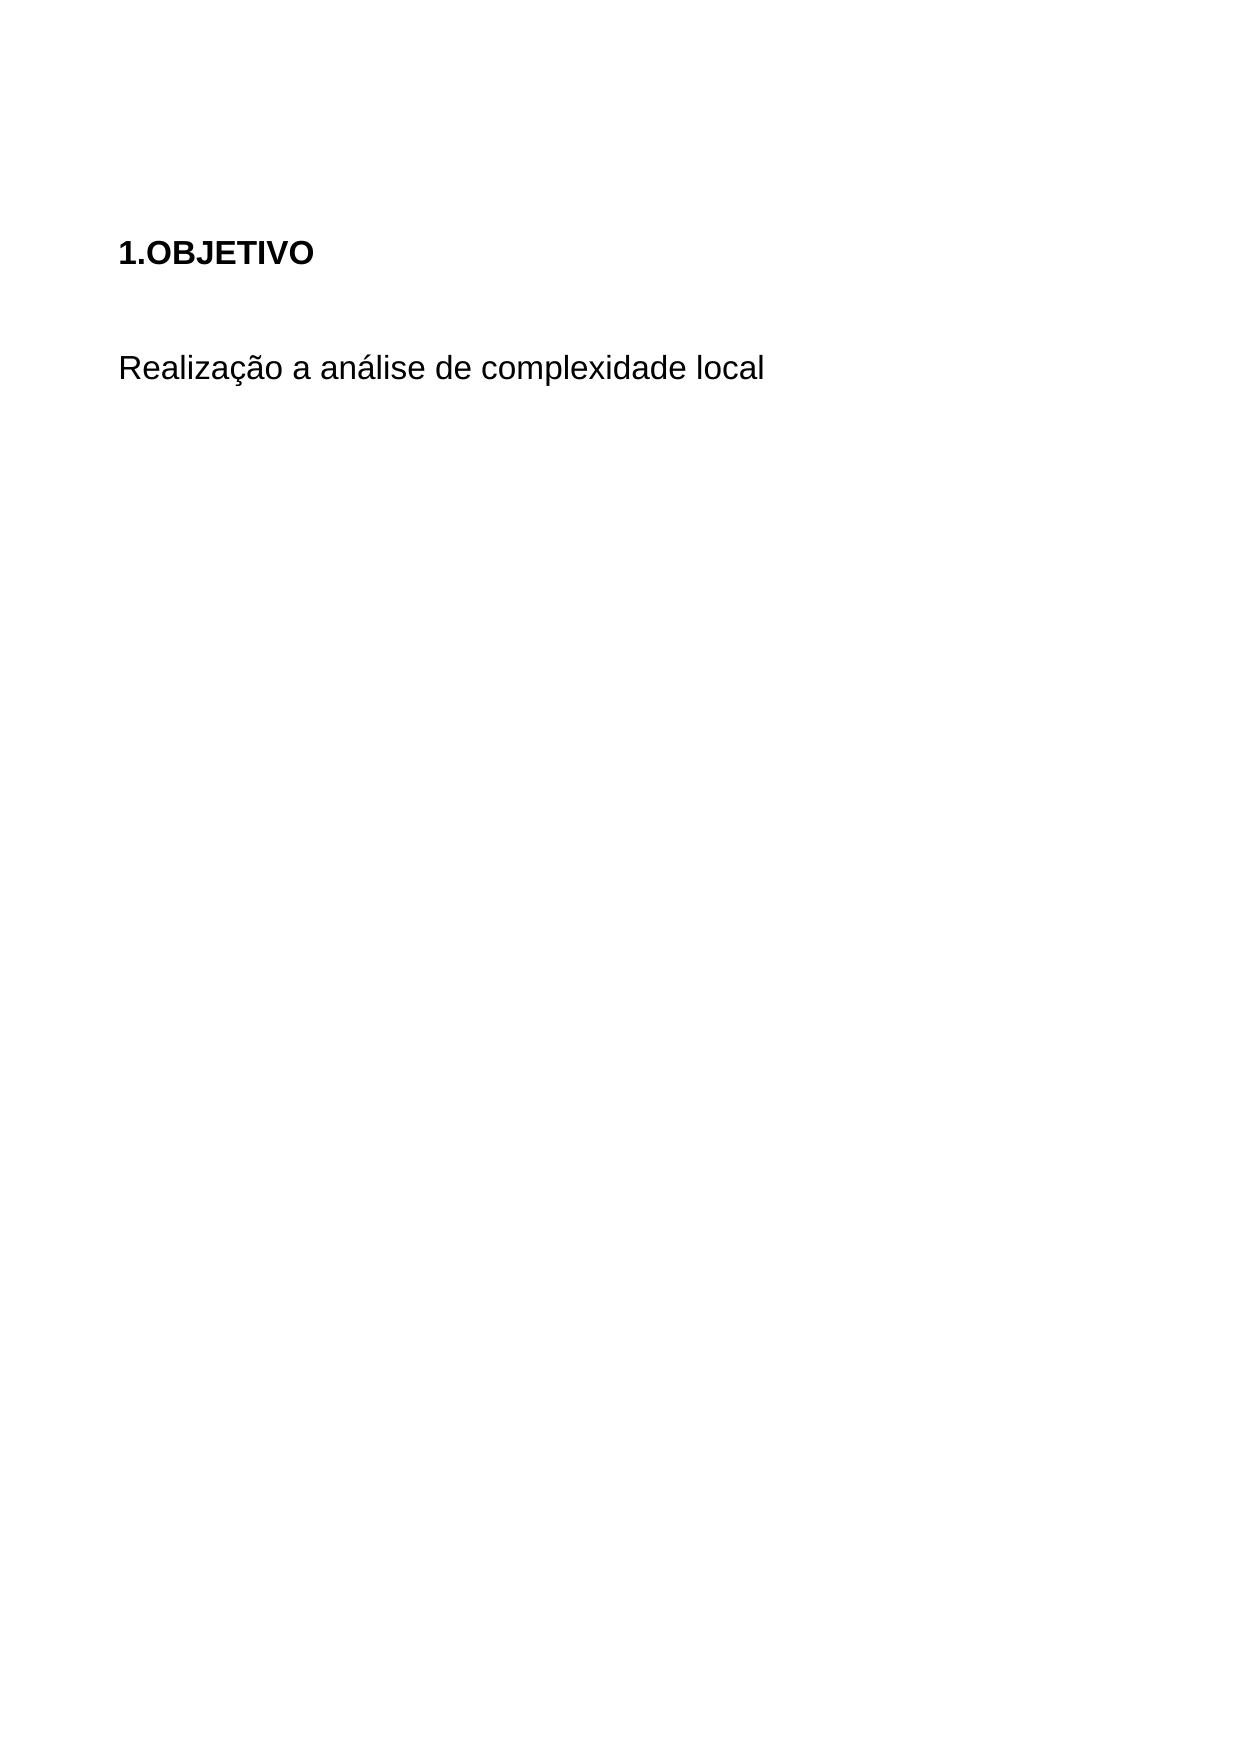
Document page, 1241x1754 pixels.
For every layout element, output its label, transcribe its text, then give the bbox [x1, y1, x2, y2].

text Realização a análise de complexidade local [118, 348, 1122, 387]
text 1.OBJETIVO [118, 233, 1122, 272]
